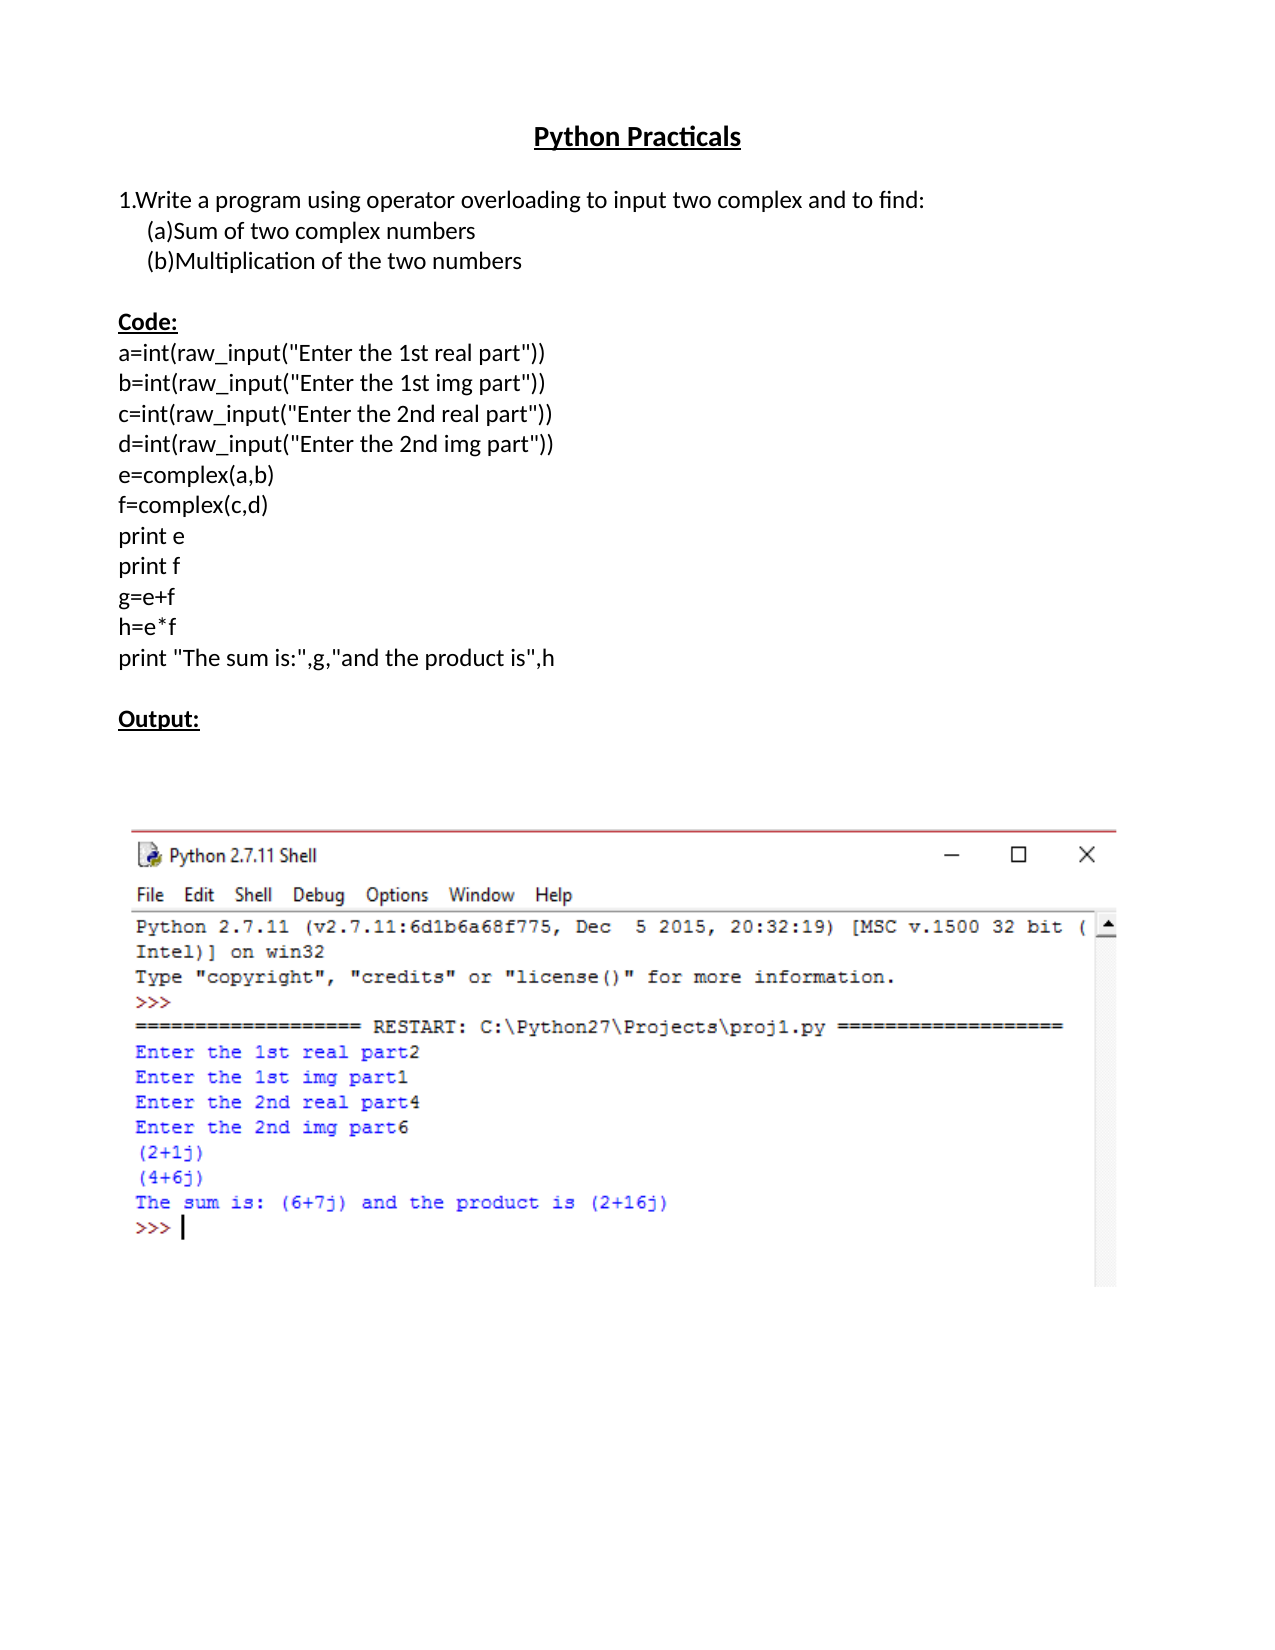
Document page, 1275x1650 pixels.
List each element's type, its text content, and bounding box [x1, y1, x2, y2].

text 1.Write a program using operator overloading to input two complex and to find: [118, 184, 1157, 215]
text (b)Multiplication of the two numbers [118, 245, 1157, 276]
text Code: [118, 306, 1157, 337]
text g=e+f [118, 581, 1157, 612]
text print "The sum is:",g,"and the product is",h [118, 642, 1157, 673]
text print e [118, 520, 1157, 551]
text c=int(raw_input("Enter the 2nd real part")) [118, 398, 1157, 428]
text Python Practicals [118, 118, 1157, 154]
text e=complex(a,b) [118, 459, 1157, 489]
picture [131, 829, 1117, 1287]
text f=complex(c,d) [118, 489, 1157, 520]
text print f [118, 551, 1157, 581]
text h=e*f [118, 612, 1157, 642]
text a=int(raw_input("Enter the 1st real part")) [118, 337, 1157, 367]
text b=int(raw_input("Enter the 1st img part")) [118, 367, 1157, 398]
text d=int(raw_input("Enter the 2nd img part")) [118, 428, 1157, 459]
text (a)Sum of two complex numbers [118, 215, 1157, 245]
text Output: [118, 703, 1157, 734]
